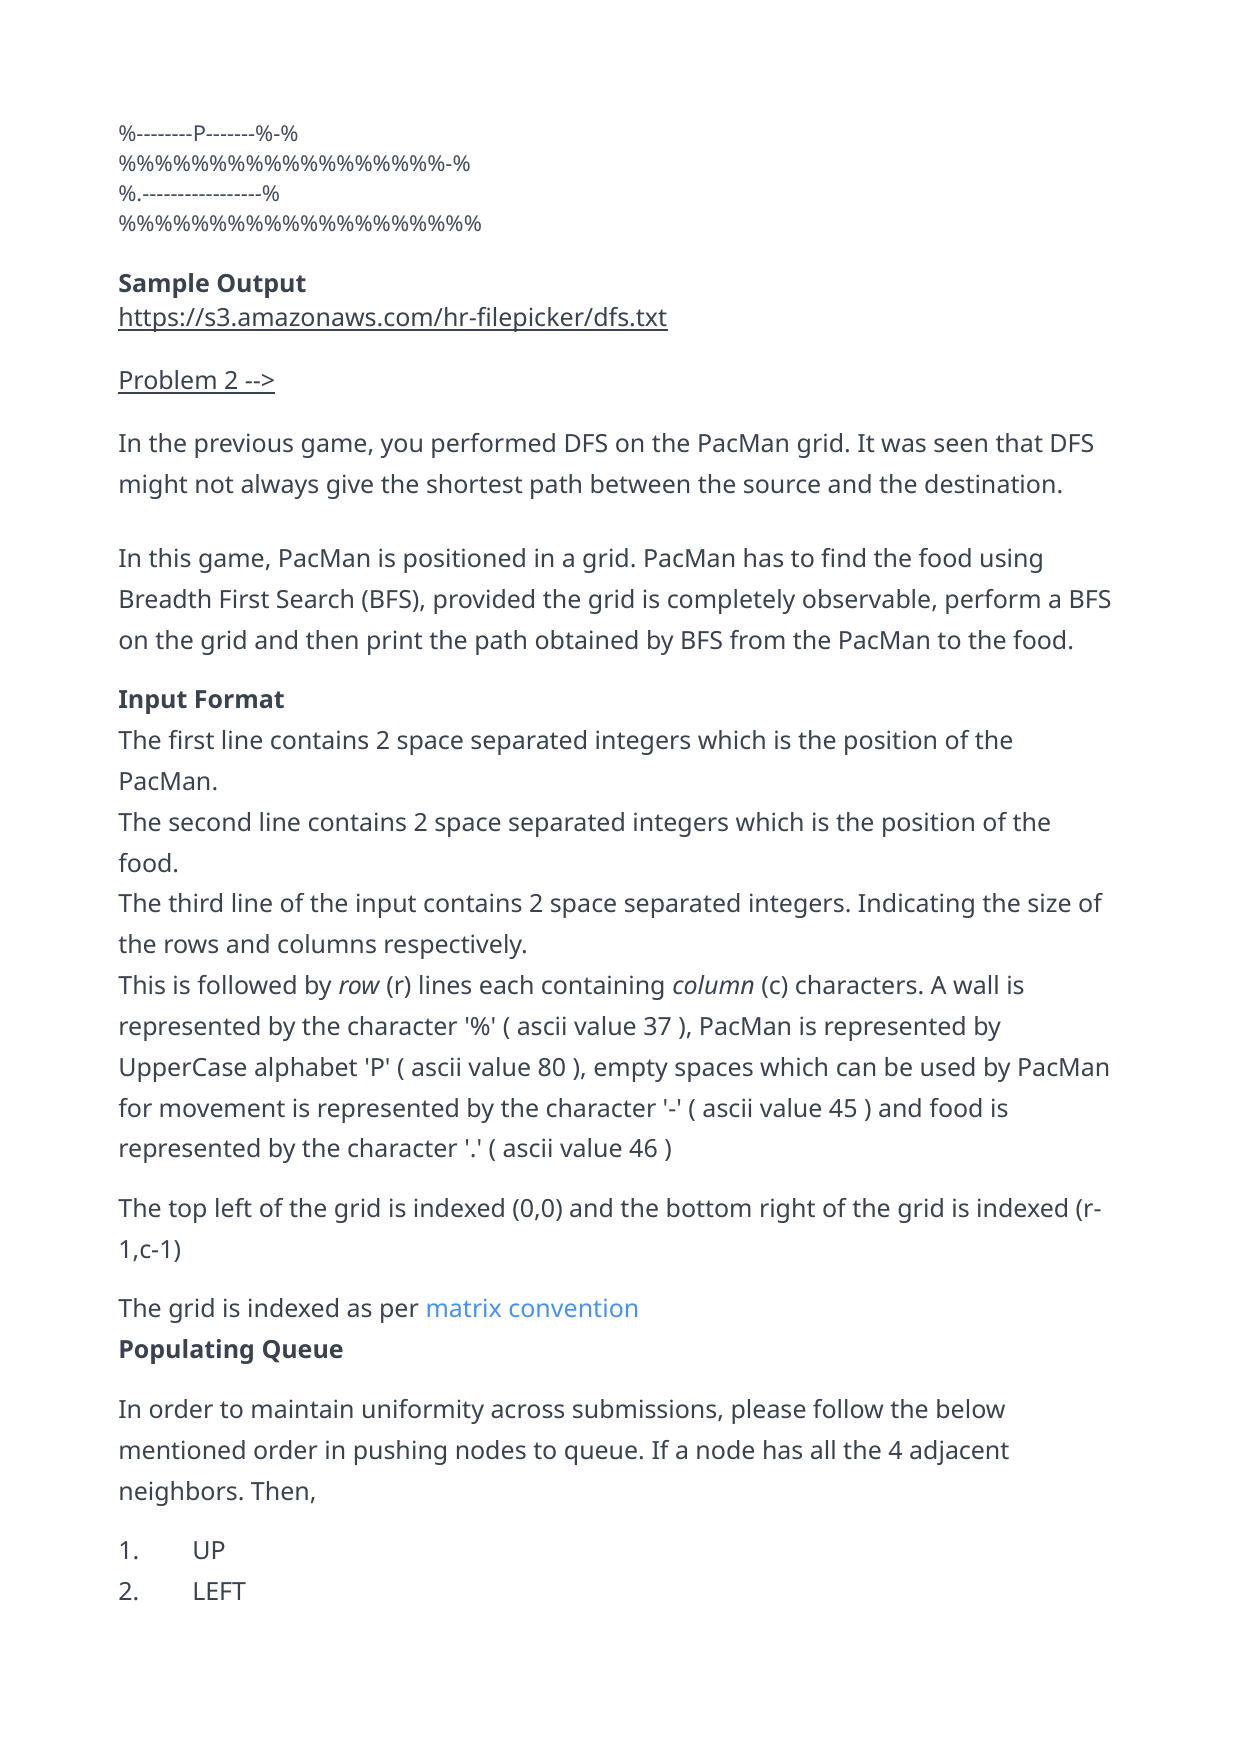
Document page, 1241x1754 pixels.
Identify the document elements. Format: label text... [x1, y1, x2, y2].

text https://s3.amazonaws.com/hr-filepicker/dfs.txt [118, 300, 1122, 334]
text Populating Queue [118, 1332, 1122, 1366]
text %--------P-------%-% [118, 118, 1122, 148]
text %%%%%%%%%%%%%%%%%%-% [118, 148, 1122, 178]
text The first line contains 2 space separated integers which is the position of the PacMan. The second line contains 2 space separated integers which is the position of the food. The third line of the input contains 2 space separated integers. Indicating the size of the rows and columns respectively. This is followed by row (r) lines each containing column (c) characters. A wall is represented by the character '%' ( ascii value 37 ), PacMan is represented by UpperCase alphabet 'P' ( ascii value 80 ), empty spaces which can be used by PacMan for movement is represented by the character '-' ( ascii value 45 ) and food is represented by the character '.' ( ascii value 46 ) [118, 723, 1122, 1165]
text In the previous game, you performed DFS on the PacMan grid. It was seen that DFS might not always give the shortest path between the source and the destination. [118, 426, 1122, 501]
text Problem 2 --> [118, 363, 1122, 397]
text %%%%%%%%%%%%%%%%%%%% [118, 207, 1122, 237]
list UP [118, 1533, 1122, 1567]
list LEFT [118, 1574, 1122, 1608]
text %.-----------------% [118, 178, 1122, 207]
text The grid is indexed as per matrix convention [118, 1291, 1122, 1325]
text Sample Output [118, 266, 1122, 300]
text The top left of the grid is indexed (0,0) and the bottom right of the grid is indexed (r-1,c-1) [118, 1191, 1122, 1266]
text In this game, PacMan is positioned in a grid. PacMan has to find the food using Breadth First Search (BFS), provided the grid is completely observable, perform a BFS on the grid and then print the path obtained by BFS from the PacMan to the food. [118, 541, 1122, 656]
text Input Format [118, 682, 1122, 716]
text In order to maintain uniformity across submissions, please follow the below mentioned order in pushing nodes to queue. If a node has all the 4 adjacent neighbors. Then, [118, 1392, 1122, 1507]
